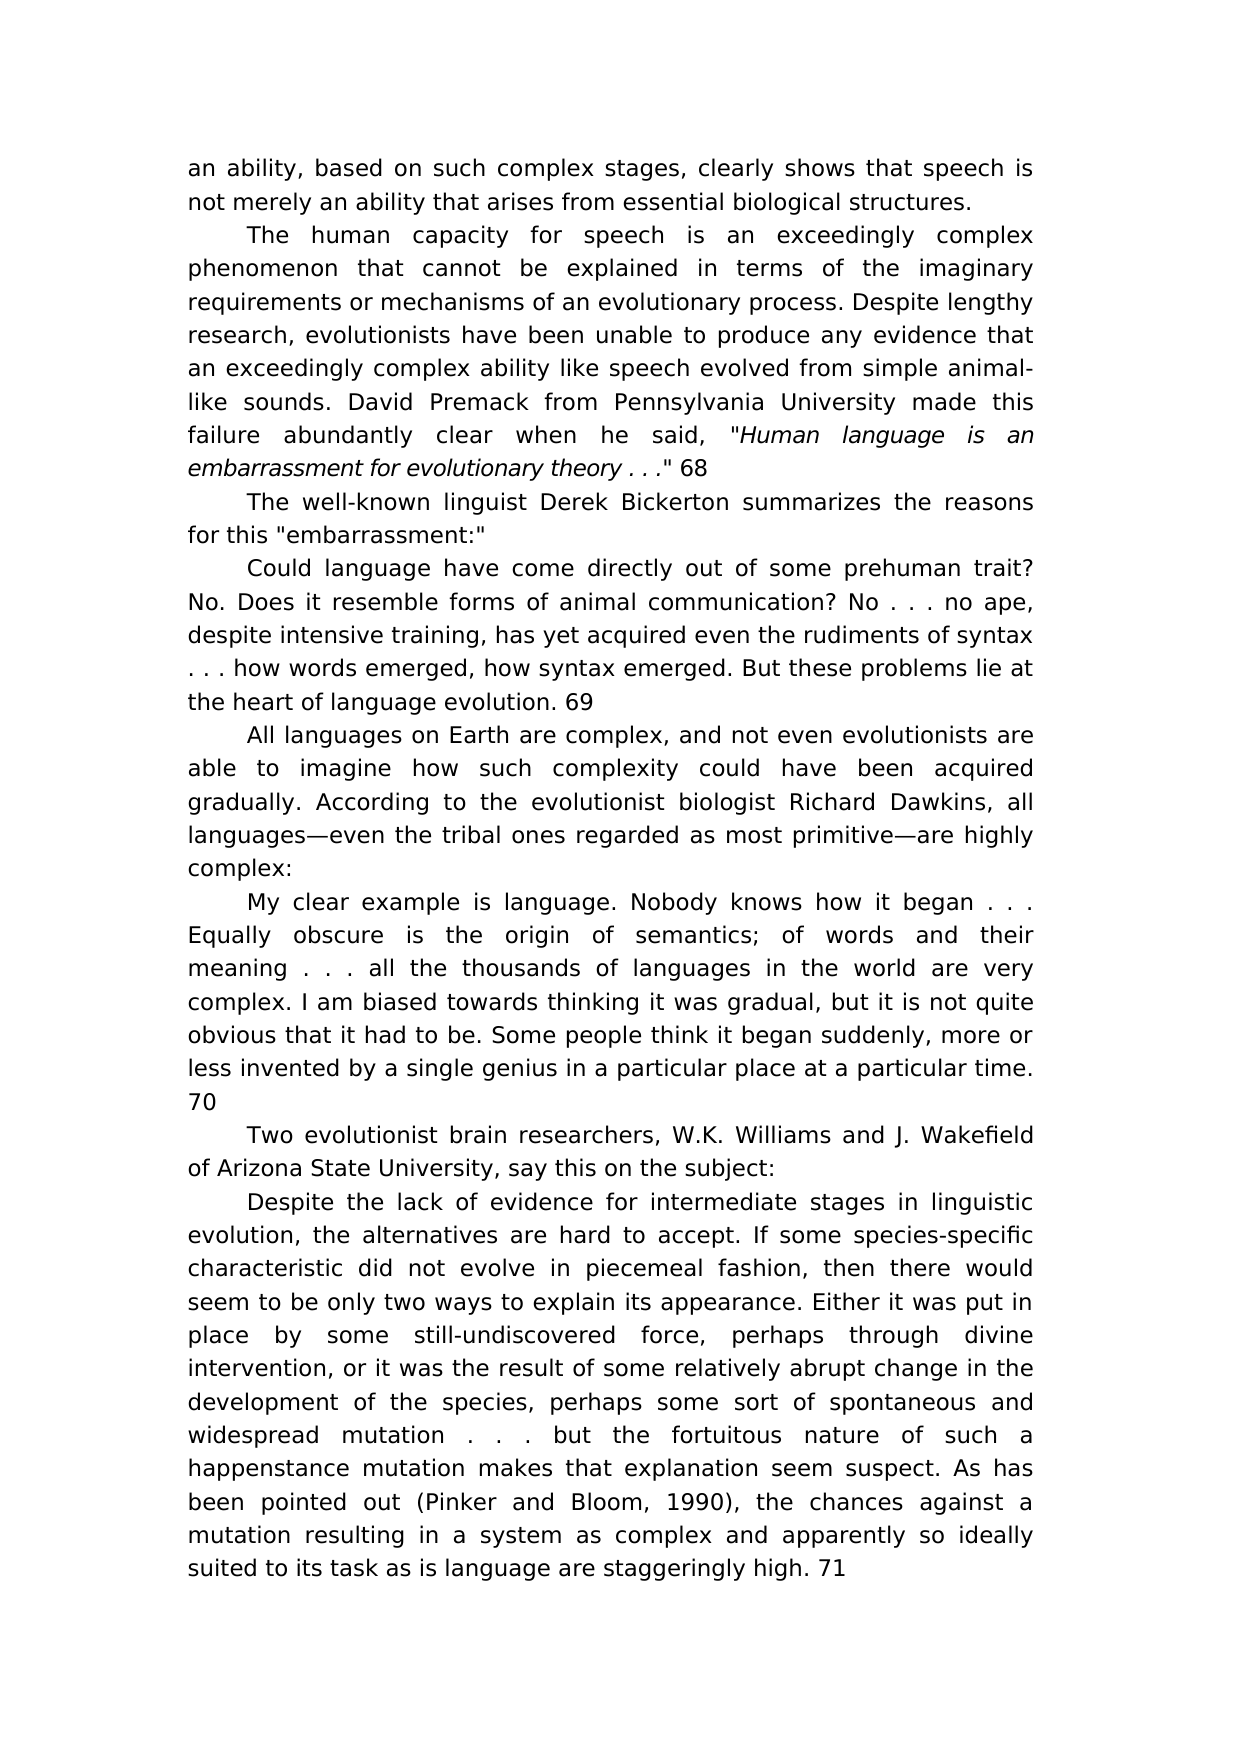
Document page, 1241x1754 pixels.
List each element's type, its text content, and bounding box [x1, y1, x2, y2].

text an ability, based on such complex stages, clearly shows that speech is not merely an ability that arises from essential biological structures. [187, 150, 1035, 217]
text Despite the lack of evidence for intermediate stages in linguistic evolution, the alternatives are hard to accept. If some species-specific characteristic did not evolve in piecemeal fashion, then there would seem to be only two ways to explain its appearance. Either it was put in place by some still-undiscovered force, perhaps through divine intervention, or it was the result of some relatively abrupt change in the development of the species, perhaps some sort of spontaneous and widespread mutation . . . but the fortuitous nature of such a happenstance mutation makes that explanation seem suspect. As has been pointed out (Pinker and Bloom, 1990), the chances against a mutation resulting in a system as complex and apparently so ideally suited to its task as is language are staggeringly high. 71 [187, 1183, 1035, 1583]
text Two evolutionist brain researchers, W.K. Williams and J. Wakefield of Arizona State University, say this on the subject: [187, 1117, 1035, 1183]
text The well-known linguist Derek Bickerton summarizes the reasons for this "embarrassment:" [187, 483, 1035, 550]
text My clear example is language. Nobody knows how it began . . . Equally obscure is the origin of semantics; of words and their meaning . . . all the thousands of languages in the world are very complex. I am biased towards thinking it was gradual, but it is not quite obvious that it had to be. Some people think it began suddenly, more or less invented by a single genius in a particular place at a particular time. 70 [187, 883, 1035, 1117]
text Could language have come directly out of some prehuman trait? No. Does it resemble forms of animal communication? No . . . no ape, despite intensive training, has yet acquired even the rudiments of syntax . . . how words emerged, how syntax emerged. But these problems lie at the heart of language evolution. 69 [187, 550, 1035, 717]
text All languages on Earth are complex, and not even evolutionists are able to imagine how such complexity could have been acquired gradually. According to the evolutionist biologist Richard Dawkins, all languages—even the tribal ones regarded as most primitive—are highly complex: [187, 717, 1035, 883]
text The human capacity for speech is an exceedingly complex phenomenon that cannot be explained in terms of the imaginary requirements or mechanisms of an evolutionary process. Despite lengthy research, evolutionists have been unable to produce any evidence that an exceedingly complex ability like speech evolved from simple animal-like sounds. David Premack from Pennsylvania University made this failure abundantly clear when he said, "Human language is an embarrassment for evolutionary theory . . ." 68 [187, 217, 1035, 483]
